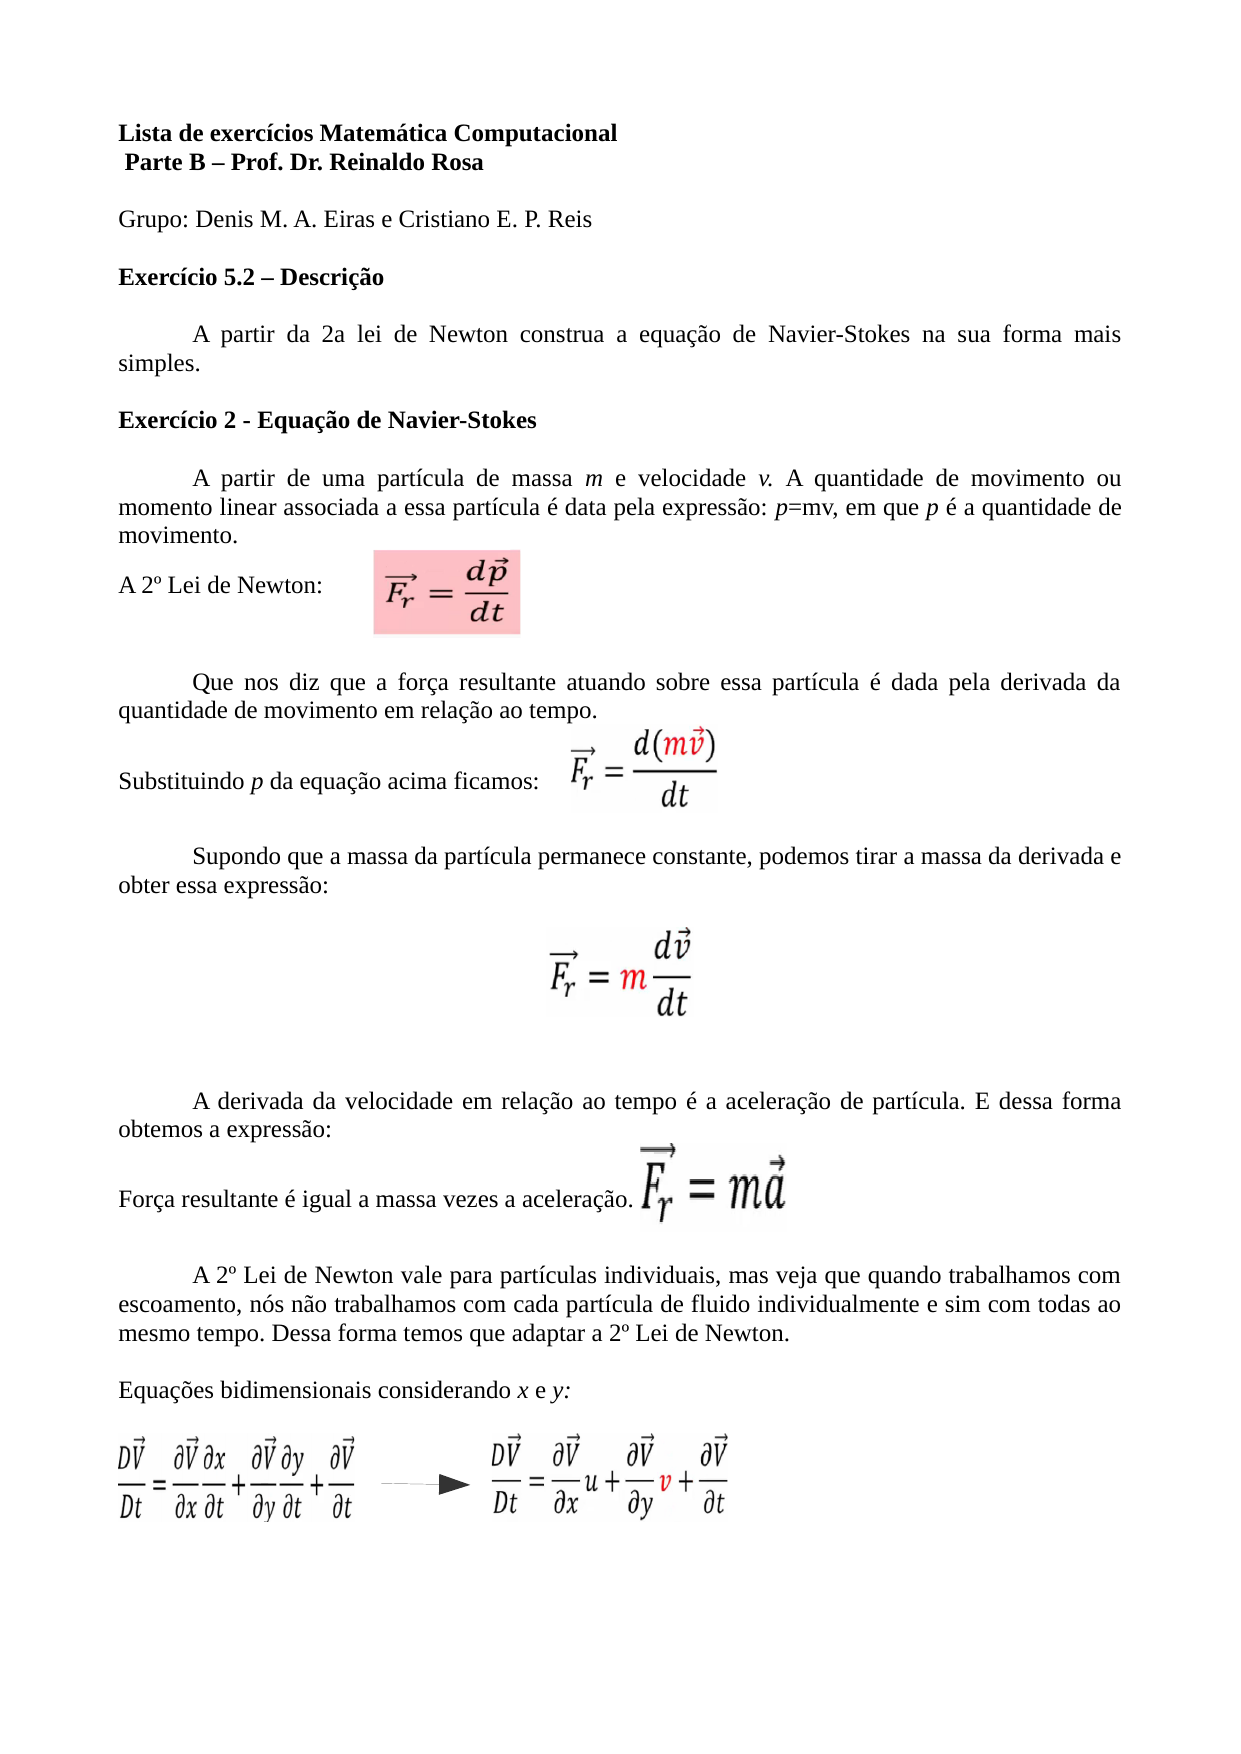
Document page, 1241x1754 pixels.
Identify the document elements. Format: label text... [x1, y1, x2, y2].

text [719, 724, 1122, 813]
text Que nos diz que a força resultante atuando sobre essa partícula é dada pela derivada da quantidade de movimento em relação ao tempo. [118, 667, 1122, 724]
text A 2º Lei de Newton: [118, 549, 373, 638]
picture [546, 927, 694, 1017]
picture [640, 1143, 788, 1232]
text Substituindo p da equação acima ficamos: [118, 724, 570, 813]
picture [118, 1433, 355, 1522]
text Parte B – Prof. Dr. Reinaldo Rosa [118, 147, 1122, 176]
text Exercício 5.2 – Descrição [118, 262, 1122, 291]
text Grupo: Denis M. A. Eiras e Cristiano E. P. Reis [118, 204, 1122, 233]
picture [570, 724, 719, 813]
text Força resultante é igual a massa vezes a aceleração. [118, 1143, 640, 1232]
text A derivada da velocidade em relação ao tempo é a aceleração de partícula. E dessa forma obtemos a expressão: [118, 1086, 1122, 1143]
text Supondo que a massa da partícula permanece constante, podemos tirar a massa da derivada e obter essa expressão: [118, 841, 1122, 899]
text Equações bidimensionais considerando x e y: [118, 1376, 1122, 1404]
text [788, 1143, 1122, 1232]
text Lista de exercícios Matemática Computacional [118, 118, 1122, 147]
text A 2º Lei de Newton vale para partículas individuais, mas veja que quando trabalhamos com escoamento, nós não trabalhamos com cada partícula de fluido individualmente e sim com todas ao mesmo tempo. Dessa forma temos que adaptar a 2º Lei de Newton. [118, 1261, 1122, 1347]
text A partir da 2a lei de Newton construa a equação de Navier-Stokes na sua forma mais simples. [118, 319, 1122, 377]
picture [373, 549, 521, 638]
picture [491, 1433, 729, 1522]
text A partir de uma partícula de massa m e velocidade v. A quantidade de movimento ou momento linear associada a essa partícula é data pela expressão: p=mv, em que p é a quantidade de movimento. [118, 463, 1122, 549]
text [521, 549, 1122, 638]
text Exercício 2 - Equação de Navier-Stokes [118, 406, 1122, 434]
